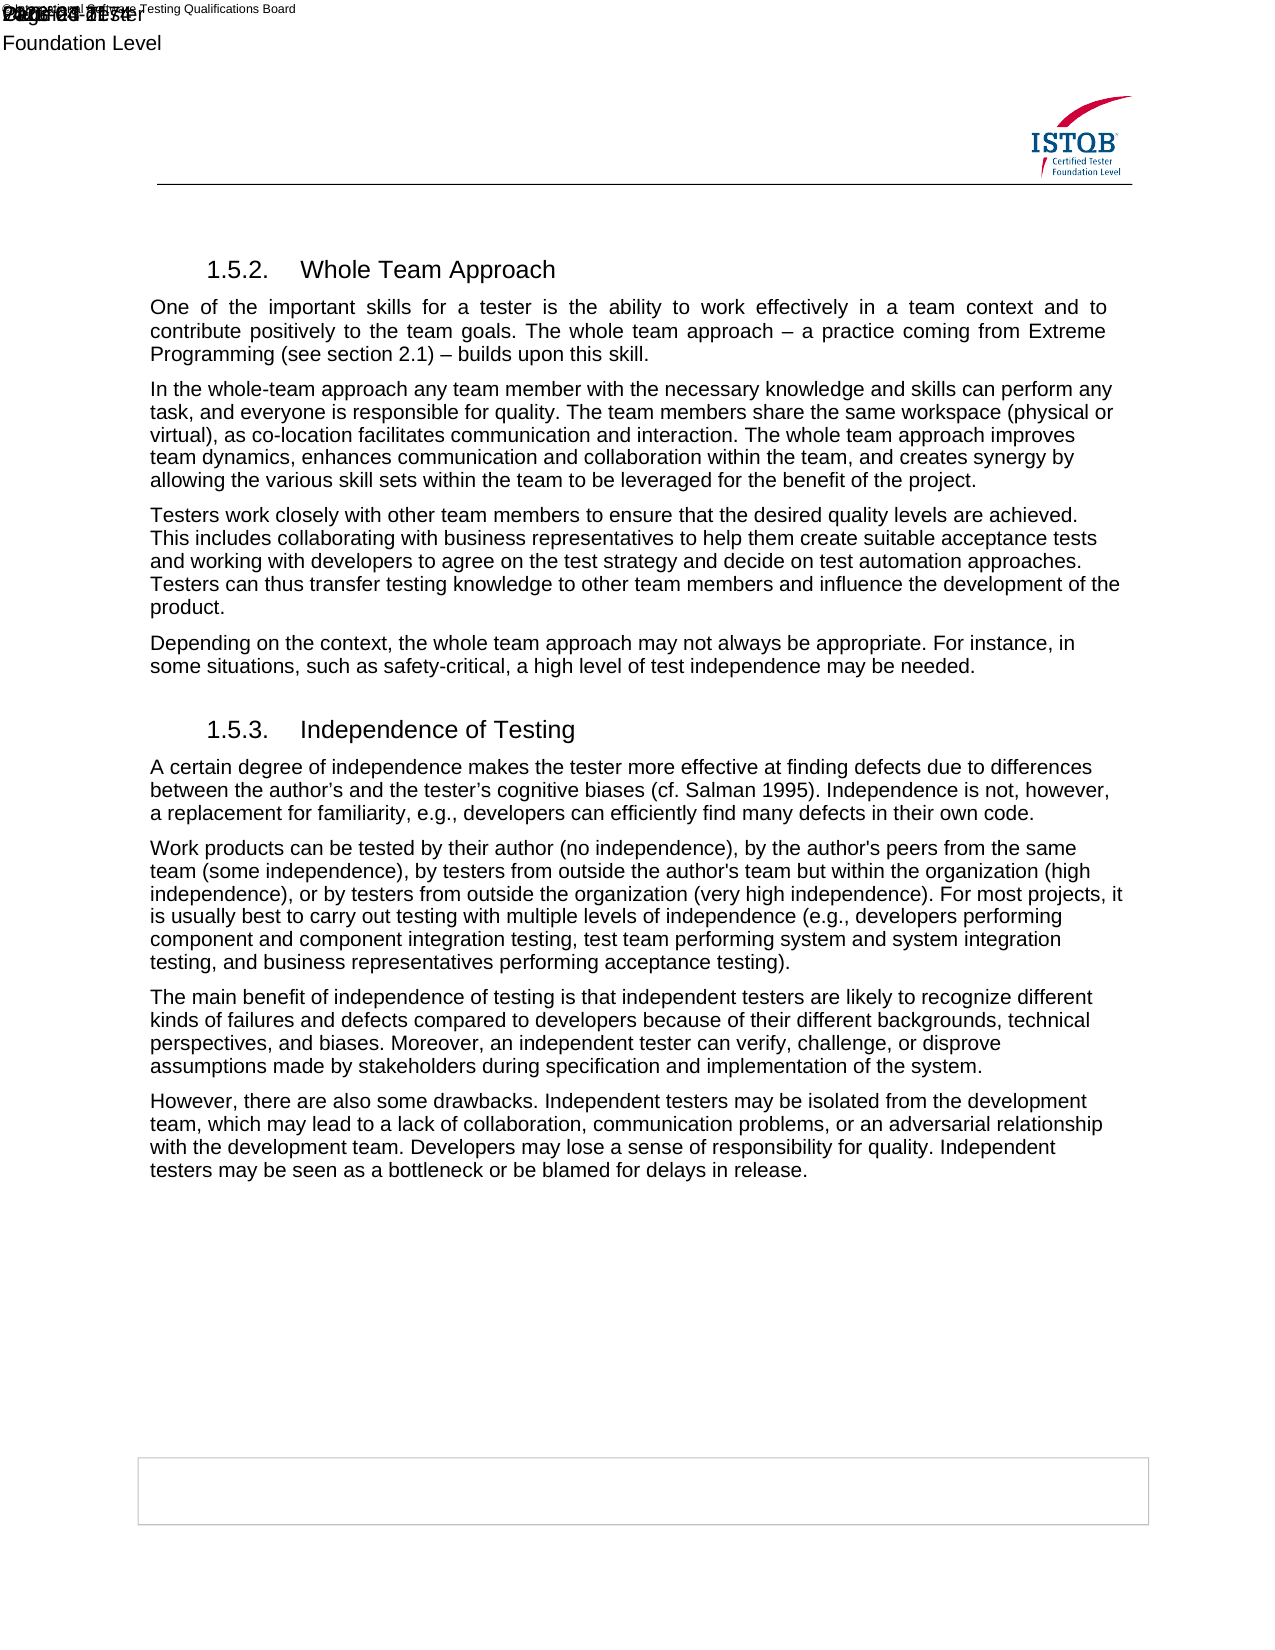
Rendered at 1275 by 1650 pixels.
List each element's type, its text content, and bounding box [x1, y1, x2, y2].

text A certain degree of independence makes the tester more effective at finding defects due to differences between the author’s and the tester’s cognitive biases (cf. Salman 1995). Independence is not, however, a replacement for familiarity, e.g., developers can efficiently find many defects in their own code. [150, 756, 1117, 824]
text Depending on the context, the whole team approach may not always be appropriate. For instance, in some situations, such as safety-critical, a high level of test independence may be needed. [150, 631, 1125, 678]
text The main benefit of independence of testing is that independent testers are likely to recognize different kinds of failures and defects compared to developers because of their different backgrounds, technical perspectives, and biases. Moreover, an independent tester can verify, challenge, or disprove assumptions made by stakeholders during specification and implementation of the system. [150, 986, 1113, 1078]
text However, there are also some drawbacks. Independent testers may be isolated from the development team, which may lead to a lack of collaboration, communication problems, or an adversarial relationship with the development team. Developers may lose a sense of responsibility for quality. Independent testers may be seen as a bottleneck or be blamed for delays in release. [150, 1090, 1113, 1182]
subtitle Independence of Testing [206, 714, 1152, 743]
text Work products can be tested by their author (no independence), by the author's peers from the same team (some independence), by testers from outside the author's team but within the organization (high independence), or by testers from outside the organization (very high independence). For most projects, it is usually best to carry out testing with multiple levels of independence (e.g., developers performing component and component integration testing, test team performing system and system integration testing, and business representatives performing acceptance testing). [150, 837, 1124, 974]
picture [1031, 96, 1133, 179]
text One of the important skills for a tester is the ability to work effectively in a team context and to contribute positively to the team goals. The whole team approach – a practice coming from Extreme Programming (see section 2.1) – builds upon this skill. [150, 295, 1107, 366]
text In the whole-team approach any team member with the necessary knowledge and skills can perform any task, and everyone is responsible for quality. The team members share the same workspace (physical or virtual), as co-location facilitates communication and interaction. The whole team approach improves team dynamics, enhances communication and collaboration within the team, and creates synergy by allowing the various skill sets within the team to be leveraged for the benefit of the project. [150, 378, 1117, 492]
subtitle Whole Team Approach [206, 255, 1152, 283]
text Testers work closely with other team members to ensure that the desired quality levels are achieved. This includes collaborating with business representatives to help them create suitable acceptance tests and working with developers to agree on the test strategy and decide on test automation approaches. Testers can thus transfer testing knowledge to other team members and influence the development of the product. [150, 504, 1122, 618]
